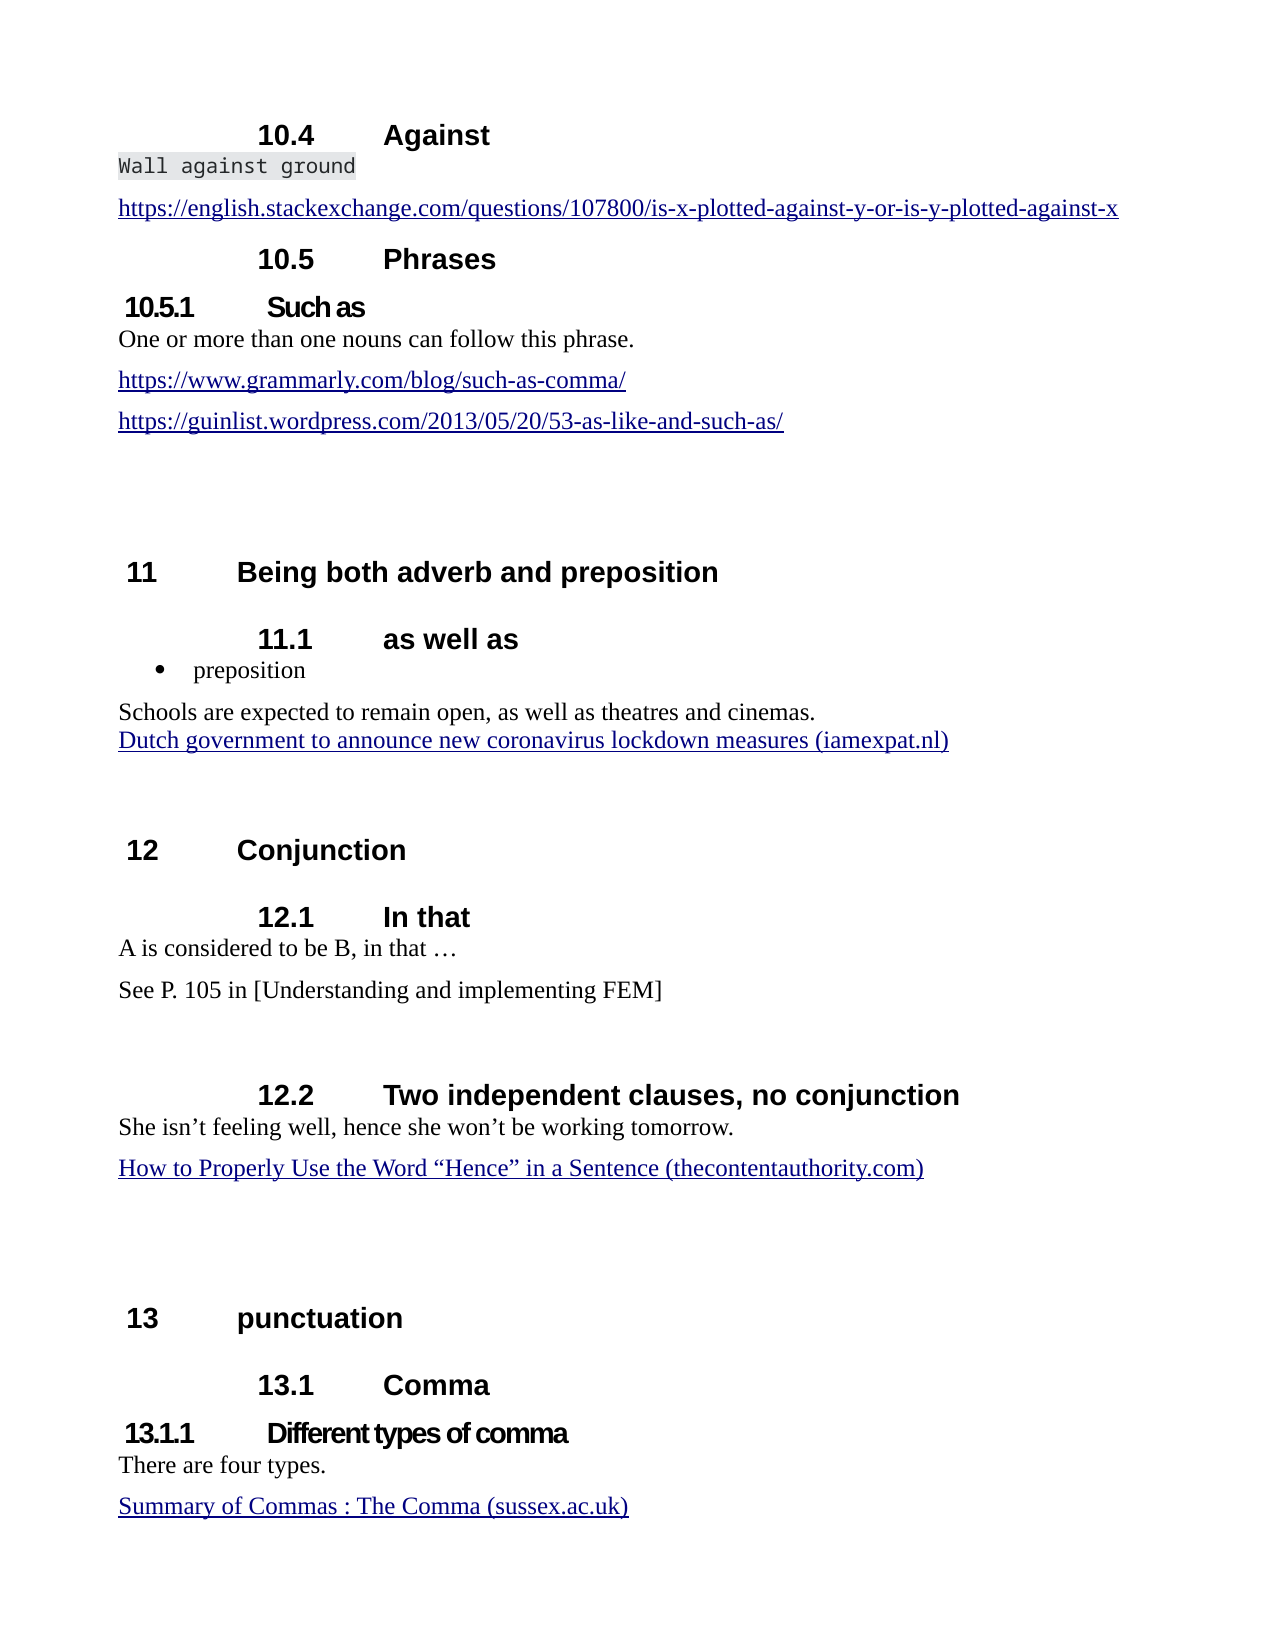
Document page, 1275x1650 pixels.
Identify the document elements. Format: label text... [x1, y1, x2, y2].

subtitle Such as [118, 290, 1157, 324]
text Wall against ground [118, 152, 1157, 180]
text There are four types. [118, 1450, 1157, 1479]
subtitle Being both adverb and preposition [118, 555, 1157, 589]
text She isn’t feeling well, hence she won’t be working tomorrow. [118, 1112, 1157, 1140]
list preposition [156, 656, 1157, 684]
subtitle Comma [249, 1368, 1157, 1402]
text Schools are expected to remain open, as well as theatres and cinemas. [118, 697, 1157, 726]
text Summary of Commas : The Comma (sussex.ac.uk) [118, 1491, 1157, 1520]
text https://english.stackexchange.com/questions/107800/is-x-plotted-against-y-or-is-y-plotted-against-x [118, 193, 1157, 221]
subtitle Different types of comma [118, 1417, 1157, 1450]
text How to Properly Use the Word “Hence” in a Sentence (thecontentauthority.com) [118, 1153, 1157, 1182]
subtitle Against [249, 118, 1157, 152]
text https://www.grammarly.com/blog/such-as-comma/ [118, 365, 1157, 394]
text A is considered to be B, in that … [118, 933, 1157, 962]
subtitle Phrases [249, 242, 1157, 276]
subtitle as well as [249, 622, 1157, 656]
subtitle punctuation [118, 1302, 1157, 1335]
subtitle In that [249, 900, 1157, 933]
text Dutch government to announce new coronavirus lockdown measures (iamexpat.nl) [118, 726, 1157, 754]
text One or more than one nouns can follow this phrase. [118, 324, 1157, 353]
text https://guinlist.wordpress.com/2013/05/20/53-as-like-and-such-as/ [118, 406, 1157, 435]
subtitle Two independent clauses, no conjunction [249, 1078, 1157, 1112]
text See P. 105 in [Understanding and implementing FEM] [118, 975, 1157, 1003]
subtitle Conjunction [118, 833, 1157, 867]
